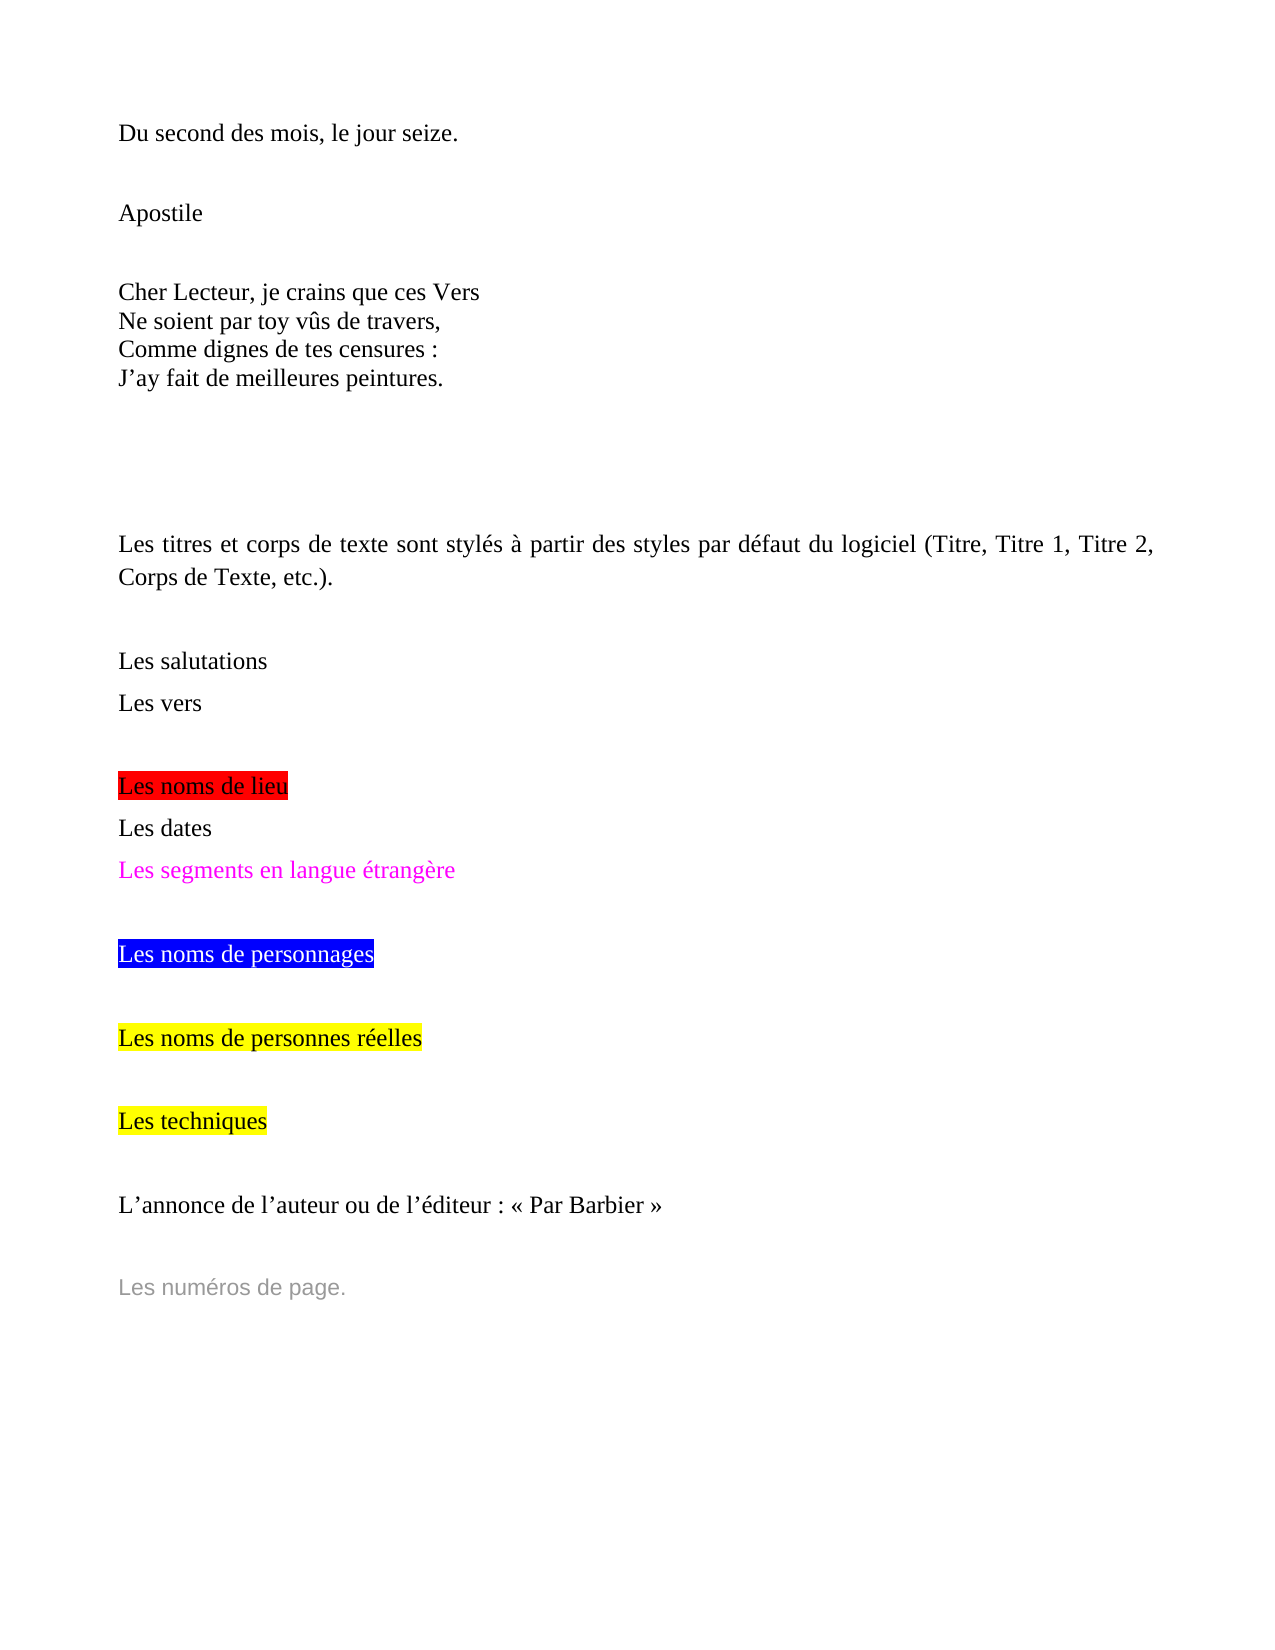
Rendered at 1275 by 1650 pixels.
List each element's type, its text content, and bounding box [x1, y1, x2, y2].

text Les dates [118, 813, 1157, 842]
text Les titres et corps de texte sont stylés à partir des styles par défaut du logiciel (Titre, Titre 1, Titre 2, Corps de Texte, etc.). [118, 529, 1157, 591]
text Les salutations [118, 646, 1157, 674]
text Ne soient par toy vûs de travers, [118, 306, 1157, 334]
text Les segments en langue étrangère [118, 855, 1157, 884]
text Les vers [118, 688, 1157, 716]
text L’annonce de l’auteur ou de l’éditeur : « Par Barbier » [118, 1190, 1157, 1219]
text J’ay fait de meilleures peintures. [118, 363, 1157, 392]
text Cher Lecteur, je crains que ces Vers [118, 277, 1157, 306]
text Les noms de personnes réelles [422, 1023, 1157, 1051]
text Les numéros de page. [346, 1274, 1157, 1300]
text Les techniques [267, 1106, 1157, 1135]
text Les noms de lieu [288, 771, 1157, 800]
text Les noms de personnages [374, 939, 1157, 968]
subtitle Apostile [118, 198, 1157, 226]
text Du second des mois, le jour seize. [118, 118, 1157, 147]
text Comme dignes de tes censures : [118, 334, 1157, 363]
